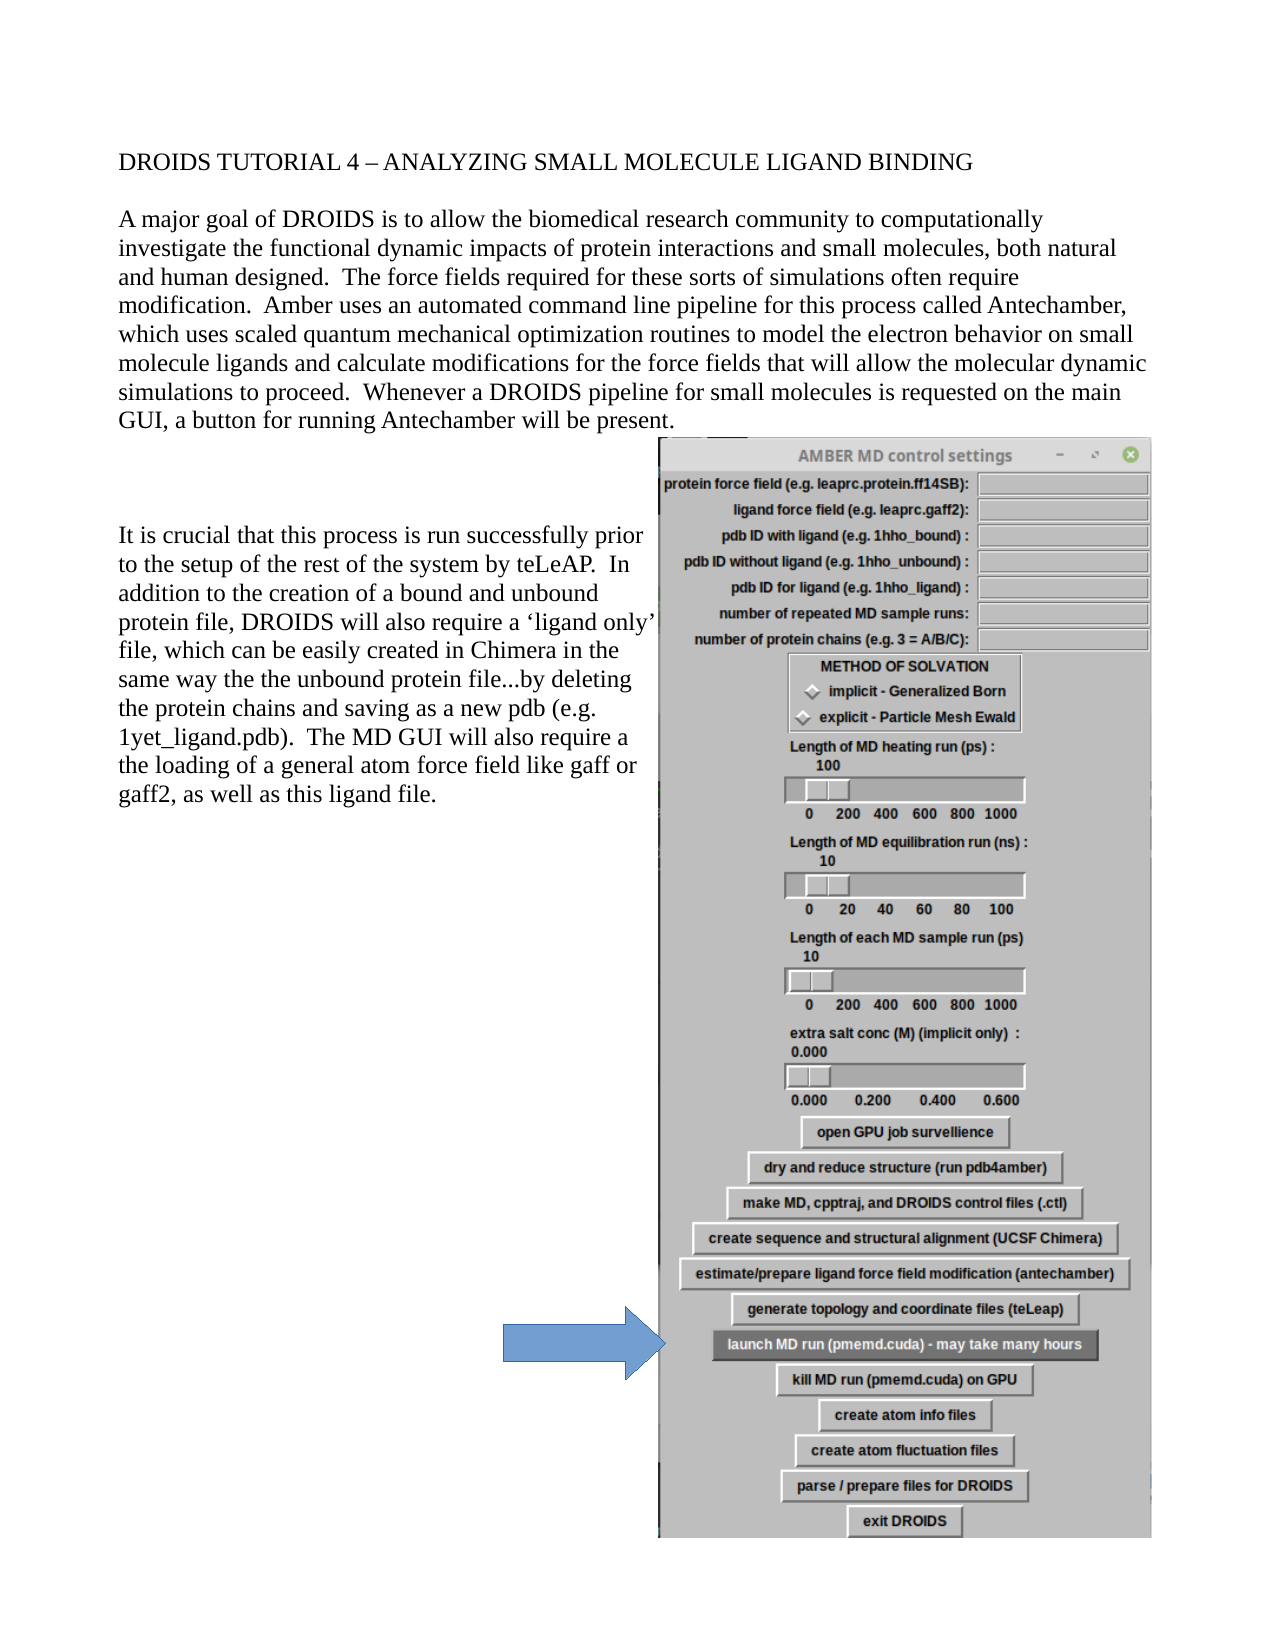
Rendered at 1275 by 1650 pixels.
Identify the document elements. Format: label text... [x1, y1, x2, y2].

picture [658, 437, 1152, 1538]
text It is crucial that this process is run successfully prior to the setup of the rest of the system by teLeAP. In addition to the creation of a bound and unbound protein file, DROIDS will also require a ‘ligand only’ file, which can be easily created in Chimera in the same way the the unbound protein file...by deleting the protein chains and saving as a new pdb (e.g. 1yet_ligand.pdb). The MD GUI will also require a the loading of a general atom force field like gaff or gaff2, as well as this ligand file. [118, 521, 658, 808]
text A major goal of DROIDS is to allow the biomedical research community to computationally investigate the functional dynamic impacts of protein interactions and small molecules, both natural and human designed. The force fields required for these sorts of simulations often require modification. Amber uses an automated command line pipeline for this process called Antechamber, which uses scaled quantum mechanical optimization routines to model the electron behavior on small molecule ligands and calculate modifications for the force fields that will allow the molecular dynamic simulations to proceed. Whenever a DROIDS pipeline for small molecules is requested on the main GUI, a button for running Antechamber will be present. [118, 204, 1157, 434]
text DROIDS TUTORIAL 4 – ANALYZING SMALL MOLECULE LIGAND BINDING [118, 147, 1157, 176]
